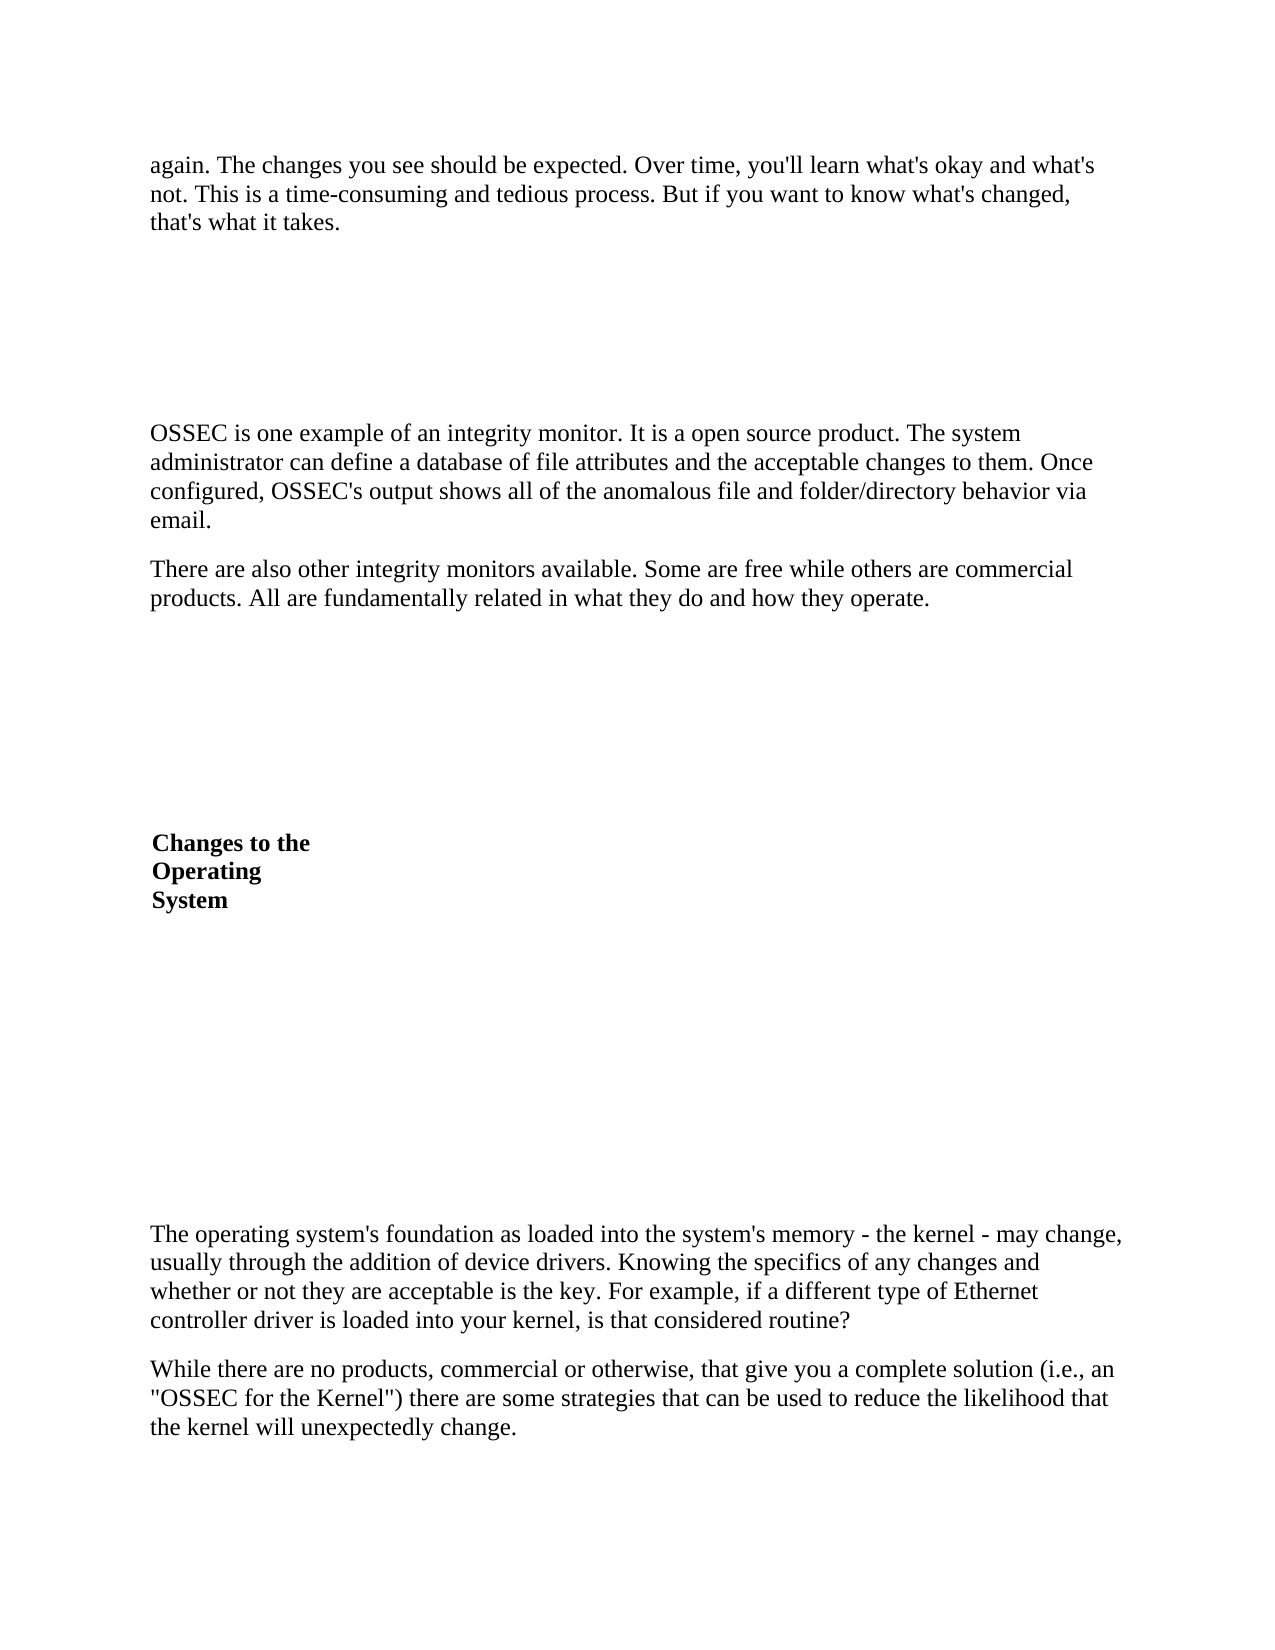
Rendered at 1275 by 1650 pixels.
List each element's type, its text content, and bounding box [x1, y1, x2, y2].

table_cell [1120, 816, 1134, 1208]
text again. The changes you see should be expected. Over time, you'll learn what's okay and what's not. This is a time-consuming and tedious process. But if you want to know what's changed, that's what it takes. [150, 150, 1125, 236]
text OSSEC is one example of an integrity monitor. It is a open source product. The system administrator can define a database of file attributes and the acceptable changes to them. Once configured, OSSEC's output shows all of the anomalous file and folder/directory behavior via email. [150, 418, 1125, 533]
text While there are no products, commercial or otherwise, that give you a complete solution (i.e., an "OSSEC for the Kernel") there are some strategies that can be used to reduce the likelihood that the kernel will unexpectedly change. [150, 1354, 1125, 1441]
table_cell [320, 816, 1120, 1208]
table_header [1120, 784, 1134, 816]
table_header [320, 784, 1120, 816]
table_cell Changes to the Operating System [150, 816, 320, 1208]
text There are also other integrity monitors available. Some are free while others are commercial products. All are fundamentally related in what they do and how they operate. [150, 554, 1125, 612]
table_header [150, 784, 320, 816]
text The operating system's foundation as loaded into the system's memory - the kernel - may change, usually through the addition of device drivers. Knowing the specifics of any changes and whether or not they are acceptable is the key. For example, if a different type of Ethernet controller driver is loaded into your kernel, is that considered routine? [150, 1219, 1125, 1334]
